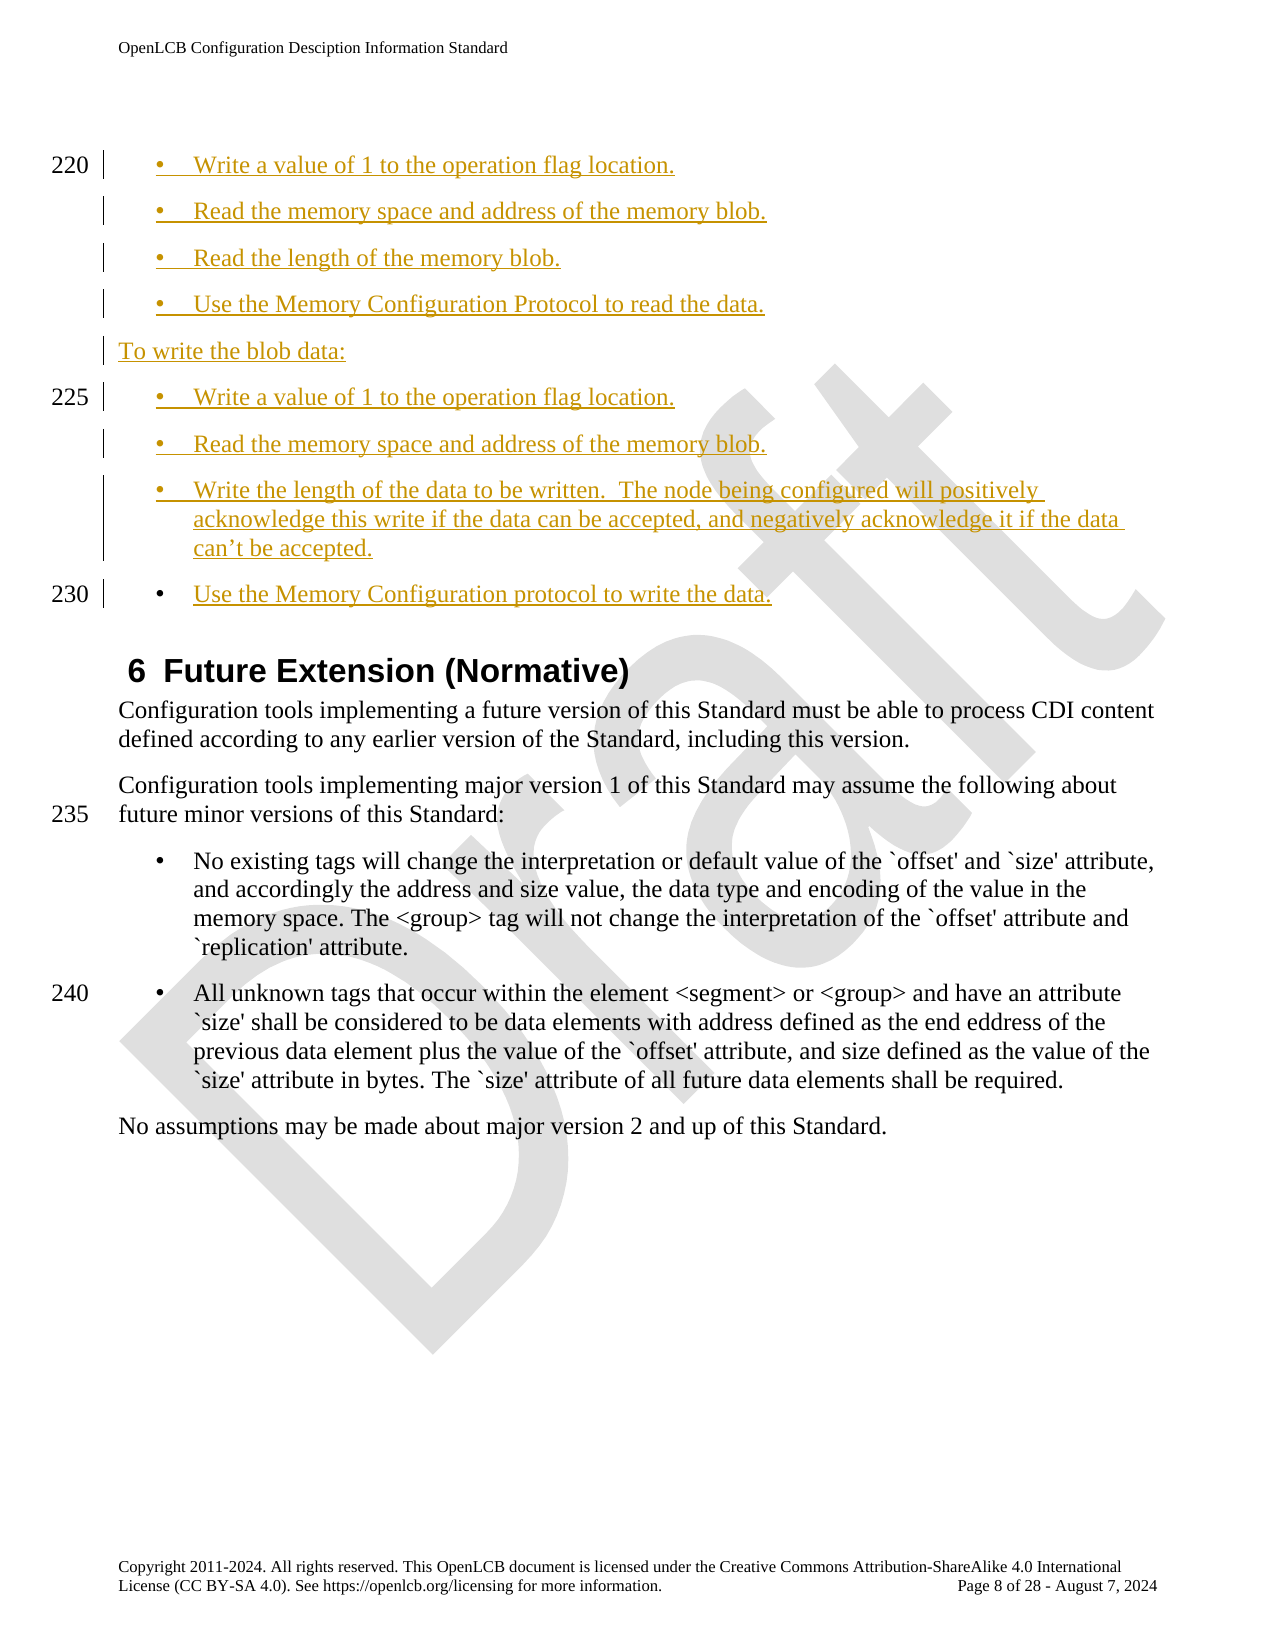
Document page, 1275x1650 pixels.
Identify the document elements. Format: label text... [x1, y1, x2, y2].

list No existing tags will change the interpretation or default value of the `offset' and `size' attribute, and accordingly the address and size value, the data type and encoding of the value in the memory space. The <group> tag will not change the interpretation of the `offset' attribute and `replication' attribute. [156, 846, 539, 961]
subtitle Future Extension (Normative) [118, 651, 647, 689]
list Read the memory space and address of the memory blob. [751, 429, 858, 457]
list [1052, 579, 1157, 608]
text Configuration tools implementing major version 1 of this Standard may assume the following about future minor versions of this Standard: [118, 771, 723, 828]
list Write the length of the data to be written. The node being configured will positively acknowledge this write if the data can be accepted, and negatively acknowledge it if the data can’t be accepted. [948, 475, 1157, 561]
list Read the memory space and address of the memory blob. [156, 196, 1157, 225]
list No existing tags will change the interpretation or default value of the `offset' and `size' attribute, and accordingly the address and size value, the data type and encoding of the value in the memory space. The <group> tag will not change the interpretation of the `offset' attribute and `replication' attribute. [534, 846, 768, 961]
list [864, 579, 1016, 608]
list Write a value of 1 to the operation flag location. [156, 382, 832, 411]
text Configuration tools implementing major version 1 of this Standard may assume the following about future minor versions of this Standard: [736, 771, 846, 828]
list No existing tags will change the interpretation or default value of the `offset' and `size' attribute, and accordingly the address and size value, the data type and encoding of the value in the memory space. The <group> tag will not change the interpretation of the `offset' attribute and `replication' attribute. [832, 846, 1157, 961]
list Write the length of the data to be written. The node being configured will positively acknowledge this write if the data can be accepted, and negatively acknowledge it if the data can’t be accepted. [825, 530, 969, 561]
text To write the blob data: [118, 336, 1157, 364]
list All unknown tags that occur within the element <segment> or <group> and have an attribute `size' shall be considered to be data elements with address defined as the end eddress of the previous data element plus the value of the `offset' attribute, and size defined as the value of the `size' attribute in bytes. The `size' attribute of all future data elements shall be required. [476, 978, 671, 1093]
text Configuration tools implementing a future version of this Standard must be able to process CDI content defined according to any earlier version of the Standard, including this version. [800, 695, 973, 753]
text Configuration tools implementing a future version of this Standard must be able to process CDI content defined according to any earlier version of the Standard, including this version. [980, 695, 1157, 753]
text Configuration tools implementing a future version of this Standard must be able to process CDI content defined according to any earlier version of the Standard, including this version. [640, 695, 766, 753]
list Read the length of the memory blob. [156, 243, 1157, 272]
list [855, 382, 922, 411]
list Use the Memory Configuration Protocol to read the data. [156, 289, 1157, 318]
text Configuration tools implementing a future version of this Standard must be able to process CDI content defined according to any earlier version of the Standard, including this version. [118, 695, 606, 753]
text No assumptions may be made about major version 2 and up of this Standard. [562, 1111, 1157, 1140]
text No assumptions may be made about major version 2 and up of this Standard. [256, 1111, 517, 1140]
list All unknown tags that occur within the element <segment> or <group> and have an attribute `size' shall be considered to be data elements with address defined as the end eddress of the previous data element plus the value of the `offset' attribute, and size defined as the value of the `size' attribute in bytes. The `size' attribute of all future data elements shall be required. [187, 978, 503, 1093]
list [924, 382, 1157, 411]
text Configuration tools implementing major version 1 of this Standard may assume the following about future minor versions of this Standard: [876, 771, 1157, 828]
subtitle [936, 651, 1157, 689]
list Read the memory space and address of the memory blob. [919, 429, 1157, 457]
list No existing tags will change the interpretation or default value of the `offset' and `size' attribute, and accordingly the address and size value, the data type and encoding of the value in the memory space. The <group> tag will not change the interpretation of the `offset' attribute and `replication' attribute. [732, 846, 850, 919]
list Use the Memory Configuration protocol to write the data. [156, 579, 828, 608]
list All unknown tags that occur within the element <segment> or <group> and have an attribute `size' shall be considered to be data elements with address defined as the end eddress of the previous data element plus the value of the `offset' attribute, and size defined as the value of the `size' attribute in bytes. The `size' attribute of all future data elements shall be required. [621, 978, 1157, 1093]
subtitle [751, 651, 909, 689]
list Write the length of the data to be written. The node being configured will positively acknowledge this write if the data can be accepted, and negatively acknowledge it if the data can’t be accepted. [156, 502, 762, 561]
list Read the memory space and address of the memory blob. [156, 429, 704, 454]
list Write a value of 1 to the operation flag location. [156, 150, 1157, 179]
list Write the length of the data to be written. The node being configured will positively acknowledge this write if the data can be accepted, and negatively acknowledge it if the data can’t be accepted. [156, 475, 721, 500]
text No assumptions may be made about major version 2 and up of this Standard. [118, 1111, 217, 1140]
